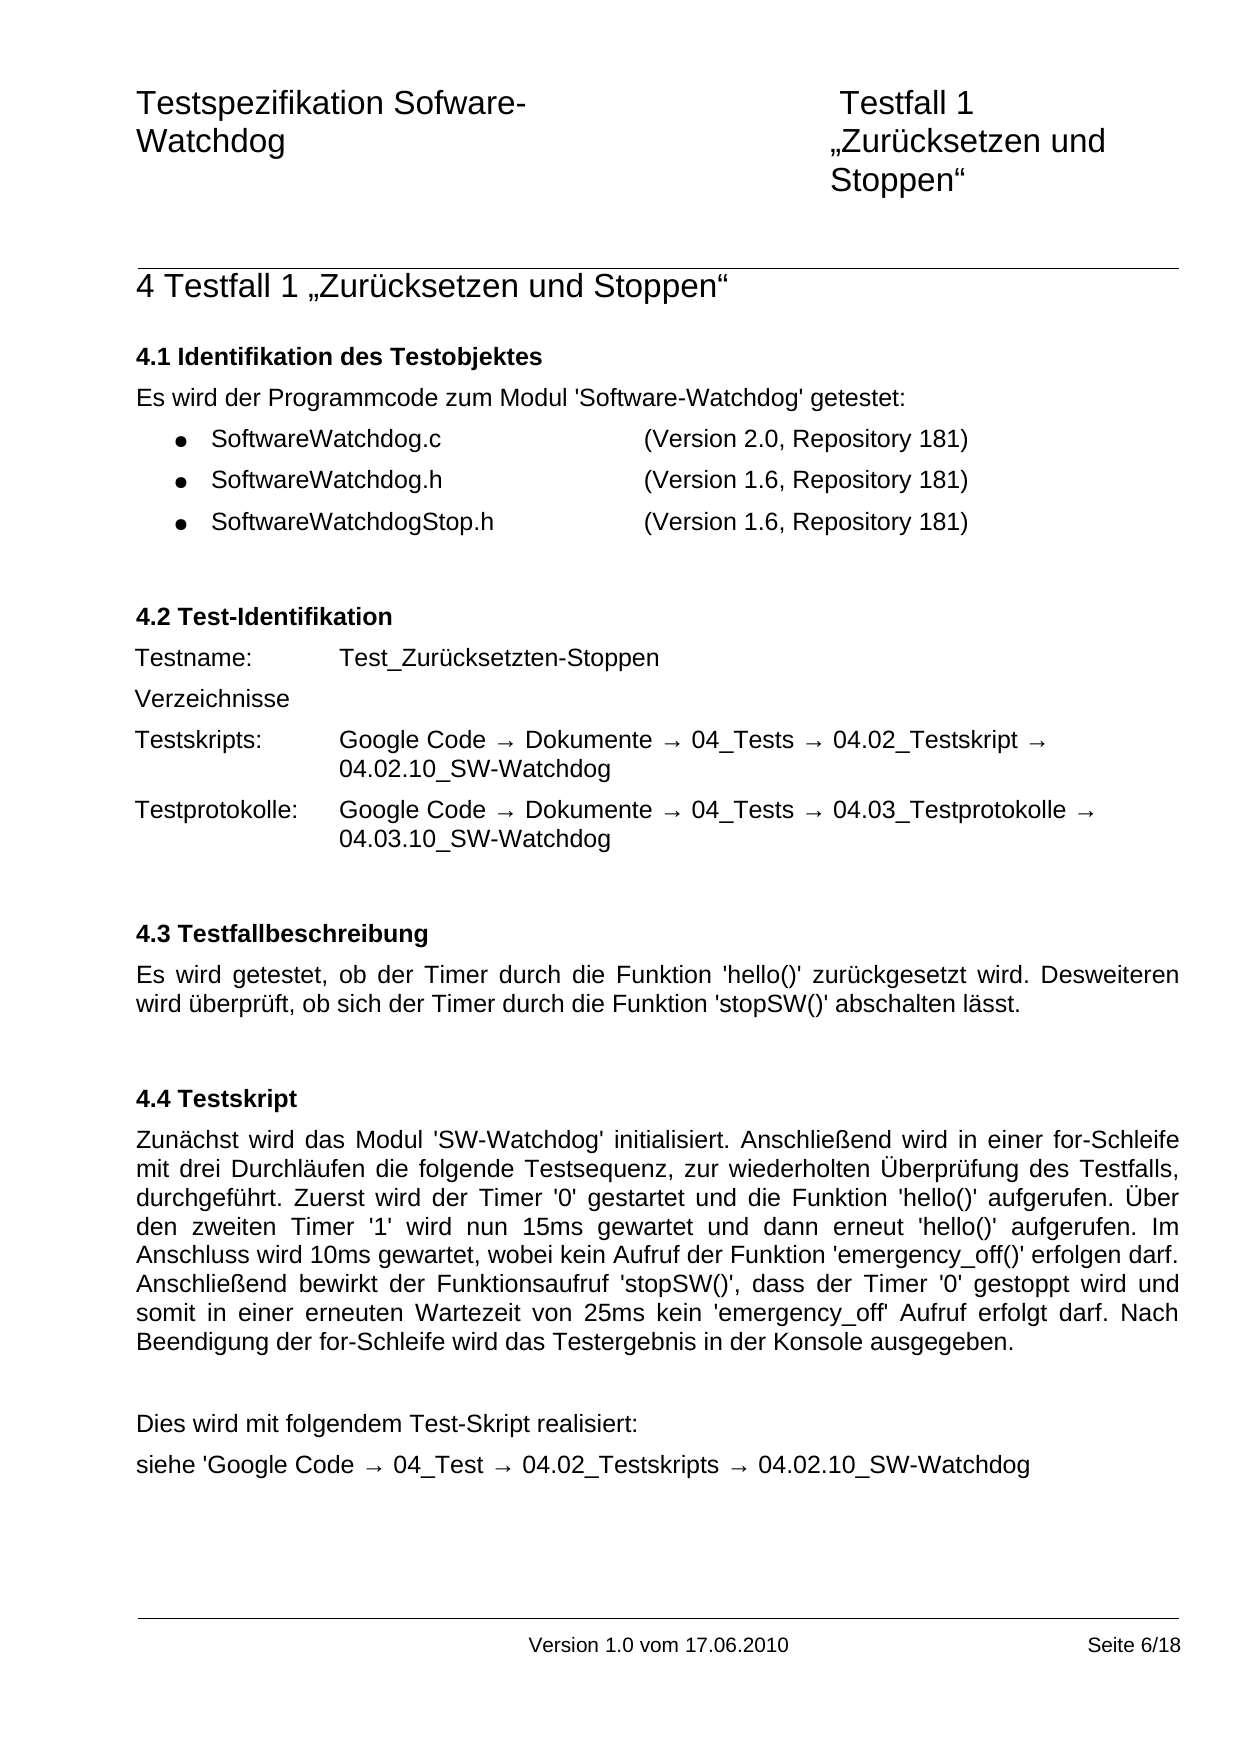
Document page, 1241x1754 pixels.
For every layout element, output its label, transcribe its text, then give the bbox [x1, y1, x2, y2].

subtitle Identifikation des Testobjektes [136, 342, 1181, 371]
text Testskripts: Google Code → Dokumente → 04_Tests → 04.02_Testskript → 04.02.10_SW-Watchdog [134, 726, 1181, 783]
subtitle Testfall 1 „Zurücksetzen und Stoppen“ [136, 289, 645, 304]
text Testname: Test_Zurücksetzten-Stoppen [134, 643, 1181, 672]
list SoftwareWatchdog.c (Version 2.0, Repository 181) [173, 424, 1181, 453]
text siehe 'Google Code → 04_Test → 04.02_Testskripts → 04.02.10_SW-Watchdog [136, 1451, 1181, 1479]
subtitle Testfallbeschreibung [136, 919, 1181, 948]
text Verzeichnisse [134, 684, 1181, 713]
list SoftwareWatchdogStop.h (Version 1.6, Repository 181) [173, 507, 1181, 536]
text Dies wird mit folgendem Test-Skript realisiert: [136, 1409, 1181, 1438]
list SoftwareWatchdog.h (Version 1.6, Repository 181) [173, 466, 1181, 494]
text Testprotokolle: Google Code → Dokumente → 04_Tests → 04.03_Testprotokolle → 04.03.10_SW-Watchdog [134, 796, 1181, 853]
subtitle Testskript [136, 1084, 1181, 1113]
subtitle Test-Identifikation [136, 602, 1181, 631]
text Es wird getestet, ob der Timer durch die Funktion 'hello()' zurückgesetzt wird. Desweiteren wird überprüft, ob sich der Timer durch die Funktion 'stopSW()' abschalten lässt. [136, 961, 1181, 1018]
text Es wird der Programmcode zum Modul 'Software-Watchdog' getestet: [136, 383, 1181, 412]
subtitle Testfall 1 „Zurücksetzen und Stoppen“ [666, 289, 1181, 304]
text Zunächst wird das Modul 'SW-Watchdog' initialisiert. Anschließend wird in einer for-Schleife mit drei Durchläufen die folgende Testsequenz, zur wiederholten Überprüfung des Testfalls, durchgeführt. Zuerst wird der Timer '0' gestartet und die Funktion 'hello()' aufgerufen. Über den zweiten Timer '1' wird nun 15ms gewartet und dann erneut 'hello()' aufgerufen. Im Anschluss wird 10ms gewartet, wobei kein Aufruf der Funktion 'emergency_off()' erfolgen darf. Anschließend bewirkt der Funktionsaufruf 'stopSW()', dass der Timer '0' gestoppt wird und somit in einer erneuten Wartezeit von 25ms kein 'emergency_off' Aufruf erfolgt darf. Nach Beendigung der for-Schleife wird das Testergebnis in der Konsole ausgegeben. [136, 1126, 1181, 1356]
